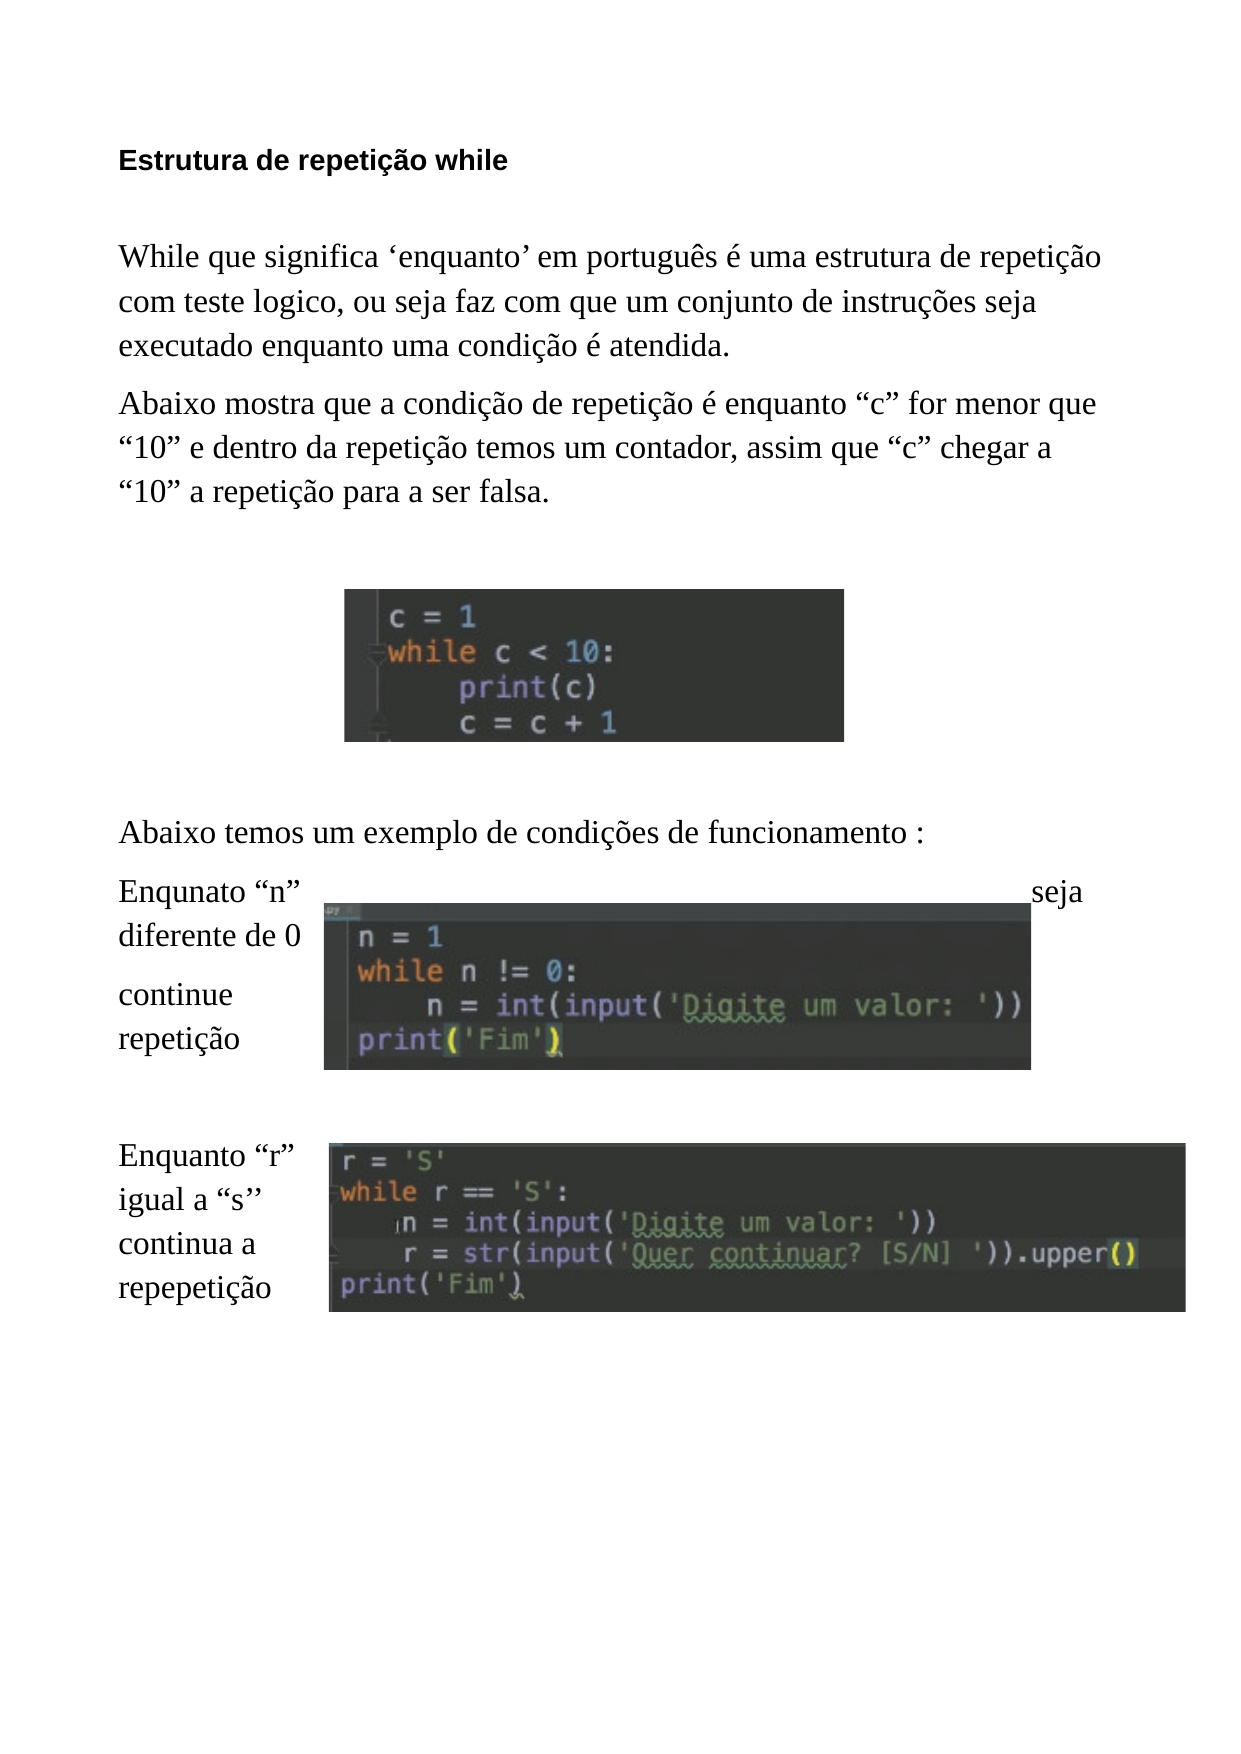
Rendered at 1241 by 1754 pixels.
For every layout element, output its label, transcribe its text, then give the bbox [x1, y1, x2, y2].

text Abaixo temos um exemplo de condições de funcionamento : [118, 812, 1122, 851]
text continue repetição [118, 974, 323, 1056]
text Abaixo mostra que a condição de repetição é enquanto “c” for menor que “10” e dentro da repetição temos um contador, assim que “c” chegar a “10” a repetição para a ser falsa. [118, 383, 1122, 510]
subtitle Estrutura de repetição while [118, 143, 1122, 177]
text Enquanto “r” igual a “s’’ continua a repepetição [118, 1135, 1122, 1306]
text Enqunato “n” seja diferente de 0 [118, 871, 1122, 953]
text [1032, 974, 1122, 1056]
text While que significa ‘enquanto’ em português é uma estrutura de repetição com teste logico, ou seja faz com que um conjunto de instruções seja executado enquanto uma condição é atendida. [118, 237, 1122, 363]
